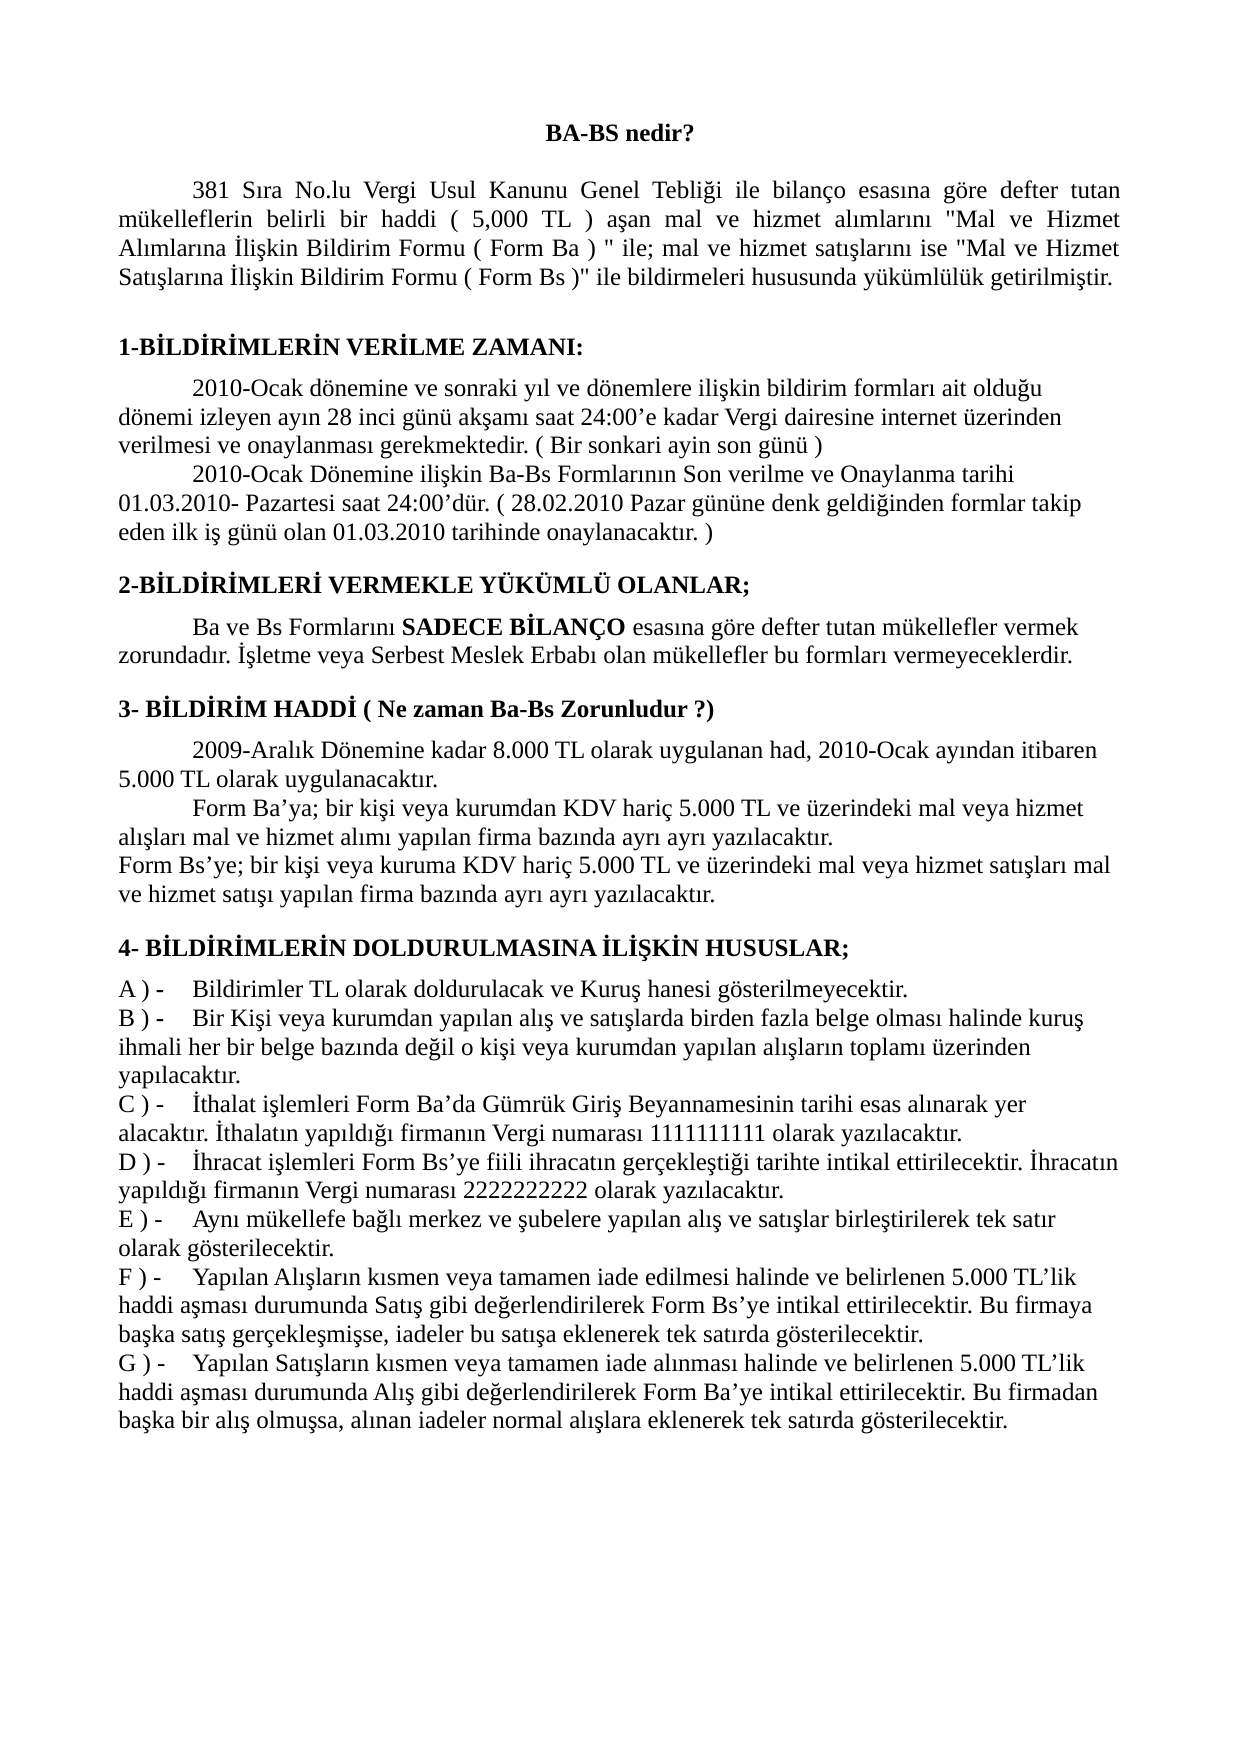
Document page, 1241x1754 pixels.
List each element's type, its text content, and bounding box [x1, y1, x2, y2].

text 381 Sıra No.lu Vergi Usul Kanunu Genel Tebliği ile bilanço esasına göre defter tutan mükelleflerin belirli bir haddi ( 5,000 TL ) aşan mal ve hizmet alımlarını "Mal ve Hizmet Alımlarına İlişkin Bildirim Formu ( Form Ba ) " ile; mal ve hizmet satışlarını ise "Mal ve Hizmet Satışlarına İlişkin Bildirim Formu ( Form Bs )" ile bildirmeleri hususunda yükümlülük getirilmiştir. [118, 176, 1122, 291]
text 2009-Aralık Dönemine kadar 8.000 TL olarak uygulanan had, 2010-Ocak ayından itibaren 5.000 TL olarak uygulanacaktır. Form Ba’ya; bir kişi veya kurumdan KDV hariç 5.000 TL ve üzerindeki mal veya hizmet alışları mal ve hizmet alımı yapılan firma bazında ayrı ayrı yazılacaktır. Form Bs’ye; bir kişi veya kuruma KDV hariç 5.000 TL ve üzerindeki mal veya hizmet satışları mal ve hizmet satışı yapılan firma bazında ayrı ayrı yazılacaktır. [118, 736, 1122, 908]
text 2010-Ocak dönemine ve sonraki yıl ve dönemlere ilişkin bildirim formları ait olduğu dönemi izleyen ayın 28 inci günü akşamı saat 24:00’e kadar Vergi dairesine internet üzerinden verilmesi ve onaylanması gerekmektedir. ( Bir sonkari ayin son günü ) 2010-Ocak Dönemine ilişkin Ba-Bs Formlarının Son verilme ve Onaylanma tarihi 01.03.2010- Pazartesi saat 24:00’dür. ( 28.02.2010 Pazar gününe denk geldiğinden formlar takip eden ilk iş günü olan 01.03.2010 tarihinde onaylanacaktır. ) [118, 373, 1122, 546]
text Ba ve Bs Formlarını SADECE BİLANÇO esasına göre defter tutan mükellefler vermek zorundadır. İşletme veya Serbest Meslek Erbabı olan mükellefler bu formları vermeyeceklerdir. [118, 612, 1122, 669]
subtitle 4- BİLDİRİMLERİN DOLDURULMASINA İLİŞKİN HUSUSLAR; [118, 933, 1122, 962]
subtitle 3- BİLDİRİM HADDİ ( Ne zaman Ba-Bs Zorunludur ?) [118, 694, 1122, 723]
text BA-BS nedir? [118, 118, 1122, 147]
subtitle 1-BİLDİRİMLERİN VERİLME ZAMANI: [118, 332, 1122, 361]
subtitle 2-BİLDİRİMLERİ VERMEKLE YÜKÜMLÜ OLANLAR; [118, 571, 1122, 599]
text A ) - Bildirimler TL olarak doldurulacak ve Kuruş hanesi gösterilmeyecektir. B ) - Bir Kişi veya kurumdan yapılan alış ve satışlarda birden fazla belge olması halinde kuruş ihmali her bir belge bazında değil o kişi veya kurumdan yapılan alışların toplamı üzerinden yapılacaktır. C ) - İthalat işlemleri Form Ba’da Gümrük Giriş Beyannamesinin tarihi esas alınarak yer alacaktır. İthalatın yapıldığı firmanın Vergi numarası 1111111111 olarak yazılacaktır. D ) - İhracat işlemleri Form Bs’ye fiili ihracatın gerçekleştiği tarihte intikal ettirilecektir. İhracatın yapıldığı firmanın Vergi numarası 2222222222 olarak yazılacaktır. E ) - Aynı mükellefe bağlı merkez ve şubelere yapılan alış ve satışlar birleştirilerek tek satır olarak gösterilecektir. F ) - Yapılan Alışların kısmen veya tamamen iade edilmesi halinde ve belirlenen 5.000 TL’lik haddi aşması durumunda Satış gibi değerlendirilerek Form Bs’ye intikal ettirilecektir. Bu firmaya başka satış gerçekleşmişse, iadeler bu satışa eklenerek tek satırda gösterilecektir. G ) - Yapılan Satışların kısmen veya tamamen iade alınması halinde ve belirlenen 5.000 TL’lik haddi aşması durumunda Alış gibi değerlendirilerek Form Ba’ye intikal ettirilecektir. Bu firmadan başka bir alış olmuşsa, alınan iadeler normal alışlara eklenerek tek satırda gösterilecektir. [118, 974, 1122, 1434]
